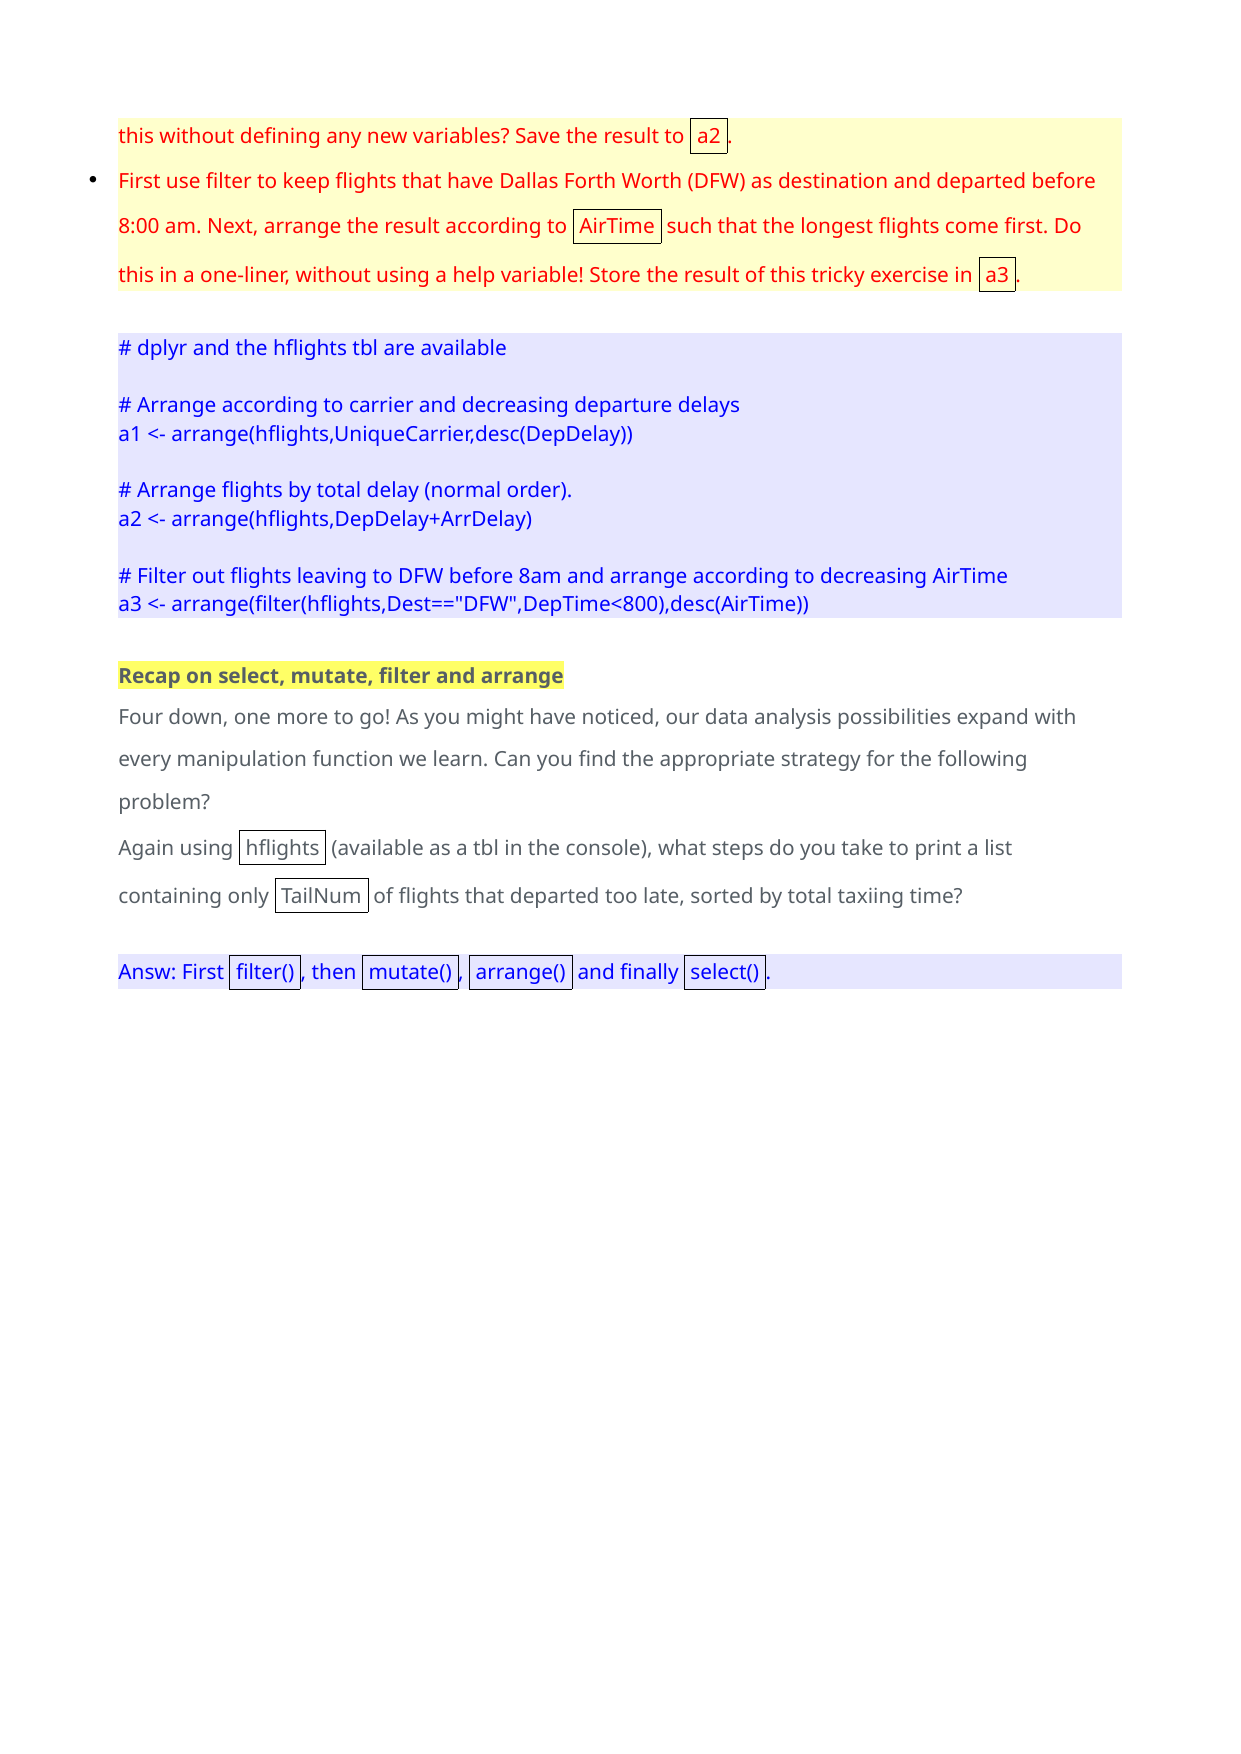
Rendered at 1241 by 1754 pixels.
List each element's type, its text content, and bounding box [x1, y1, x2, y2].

text # dplyr and the hflights tbl are available [118, 333, 1122, 362]
text . [766, 954, 1122, 989]
text Four down, one more to go! As you might have noticed, our data analysis possibilities expand with every manipulation function we learn. Can you find the appropriate strategy for the following problem? [118, 702, 1122, 815]
text a3 <- arrange(filter(hflights,Dest=="DFW",DepTime<800),desc(AirTime)) [118, 589, 1122, 618]
text a1 <- arrange(hflights,UniqueCarrier,desc(DepDelay)) [118, 419, 1122, 447]
subtitle Recap on select, mutate, filter and arrange [565, 661, 1122, 689]
text , arrange() [459, 954, 572, 989]
text # Arrange flights by total delay (normal order). [118, 476, 1122, 504]
text a2 <- arrange(hflights,DepDelay+ArrDelay) [118, 504, 1122, 532]
text , then mutate() [301, 954, 458, 989]
text # Filter out flights leaving to DFW before 8am and arrange according to decreasing AirTime [118, 561, 1122, 589]
text # Arrange according to carrier and decreasing departure delays [118, 390, 1122, 419]
text Again using hflights (available as a tbl in the console), what steps do you take to print a list containing only TailNum of flights that departed too late, sorted by total taxiing time? [118, 829, 1122, 912]
list . [728, 118, 1122, 153]
list First use filter to keep flights that have Dallas Forth Worth (DFW) as destination and departed before 8:00 am. Next, arrange the result according to AirTime such that the longest flights come first. Do this in a one-liner, without using a help variable! Store the result of this tricky exercise in a3. [118, 166, 1122, 291]
text and finally select() [573, 954, 765, 989]
list this without defining any new variables? Save the result to [118, 118, 690, 153]
text Answ: First filter() [118, 954, 300, 989]
list a2 [691, 119, 727, 153]
